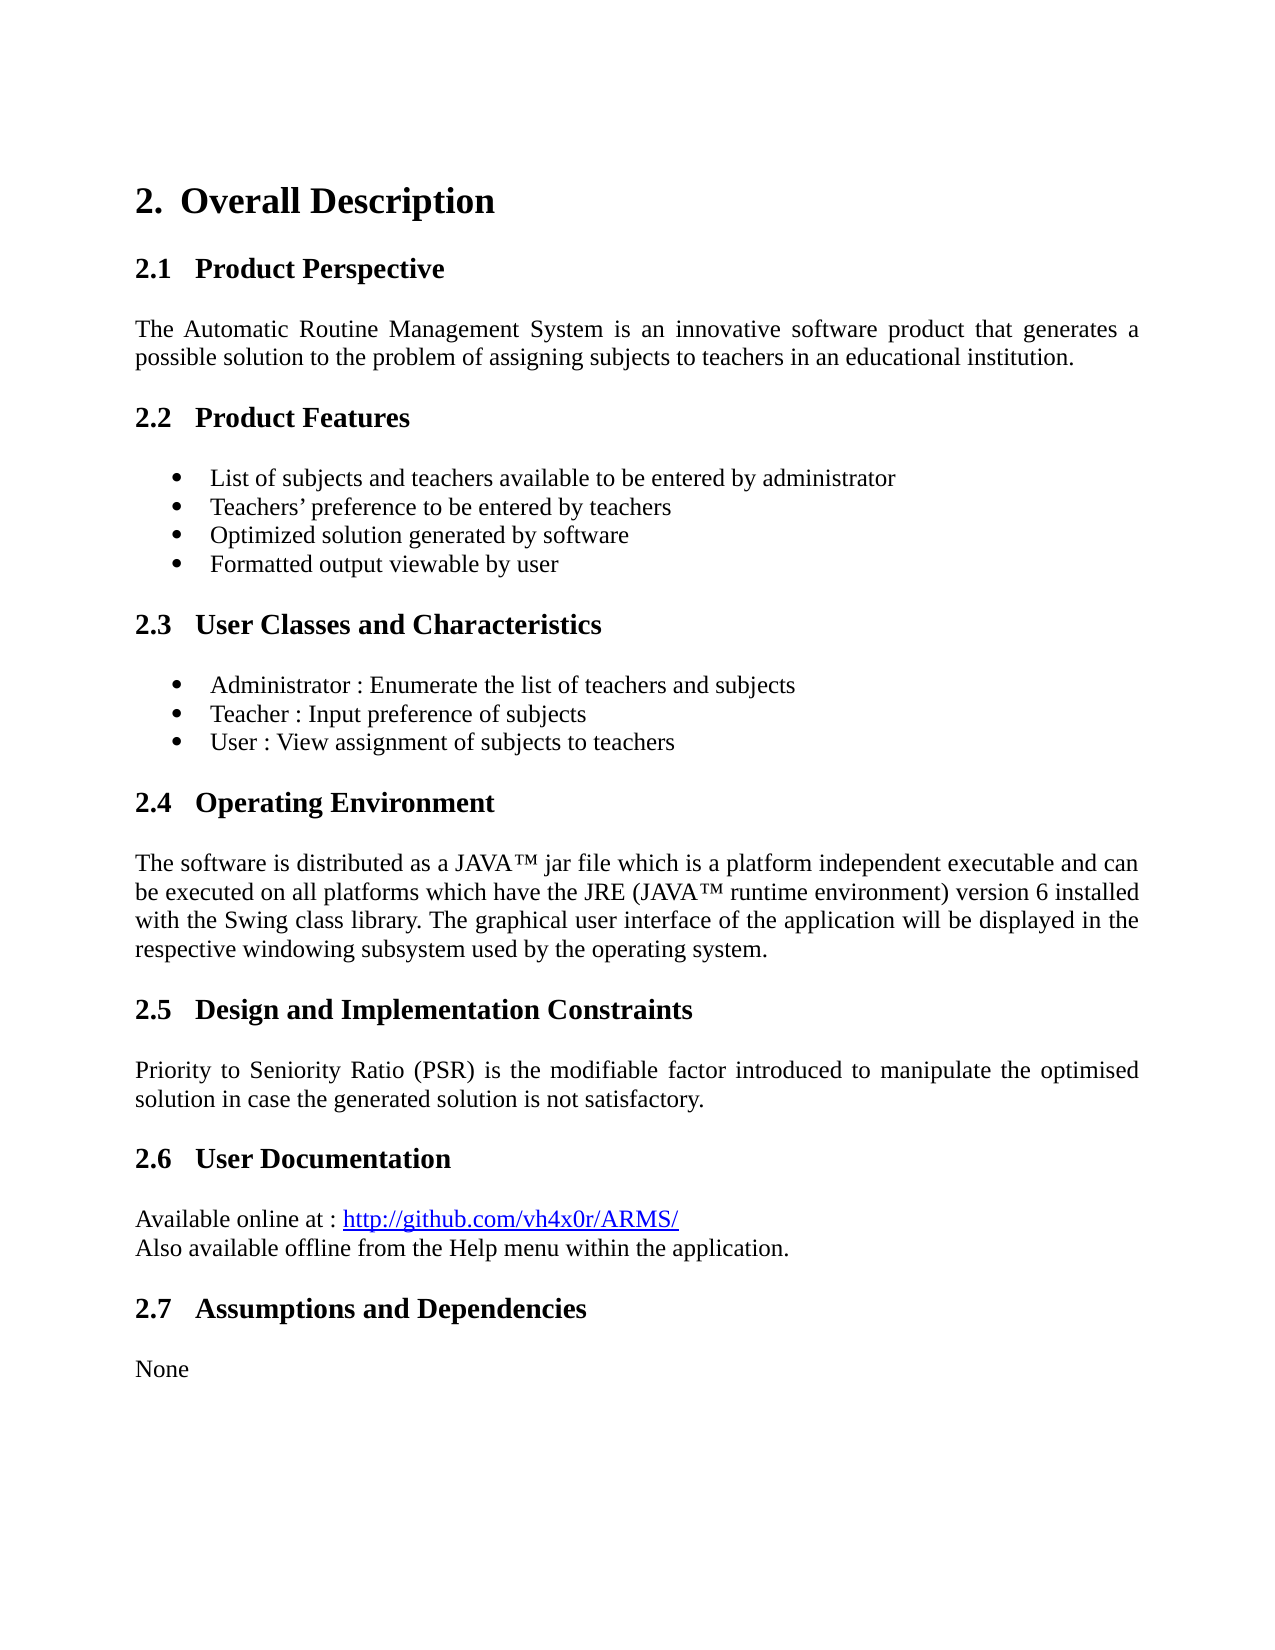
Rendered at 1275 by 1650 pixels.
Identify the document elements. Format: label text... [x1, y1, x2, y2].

list Teachers’ preference to be entered by teachers [172, 492, 1140, 521]
list List of subjects and teachers available to be entered by administrator [172, 463, 1140, 492]
list User : View assignment of subjects to teachers [172, 727, 1140, 756]
list Formatted output viewable by user [172, 549, 1140, 578]
subtitle Product Perspective [135, 251, 1140, 284]
subtitle Design and Implementation Constraints [135, 992, 1140, 1026]
subtitle Overall Description [135, 179, 1140, 222]
text Available online at : http://github.com/vh4x0r/ARMS/ [135, 1204, 1140, 1233]
subtitle Assumptions and Dependencies [135, 1291, 1140, 1324]
text None [135, 1354, 1140, 1382]
subtitle Operating Environment [135, 785, 1140, 819]
text Priority to Seniority Ratio (PSR) is the modifiable factor introduced to manipulate the optimised solution in case the generated solution is not satisfactory. [135, 1055, 1140, 1112]
text The software is distributed as a JAVA™ jar file which is a platform independent executable and can be executed on all platforms which have the JRE (JAVA™ runtime environment) version 6 installed with the Swing class library. The graphical user interface of the application will be displayed in the respective windowing subsystem used by the operating system. [135, 848, 1140, 963]
text The Automatic Routine Management System is an innovative software product that generates a possible solution to the problem of assigning subjects to teachers in an educational institution. [135, 314, 1140, 371]
subtitle User Classes and Characteristics [135, 607, 1140, 641]
subtitle User Documentation [135, 1142, 1140, 1175]
list Optimized solution generated by software [172, 521, 1140, 549]
list Administrator : Enumerate the list of teachers and subjects [172, 670, 1140, 699]
list Teacher : Input preference of subjects [172, 699, 1140, 727]
subtitle Product Features [135, 400, 1140, 434]
text Also available offline from the Help menu within the application. [135, 1233, 1140, 1262]
